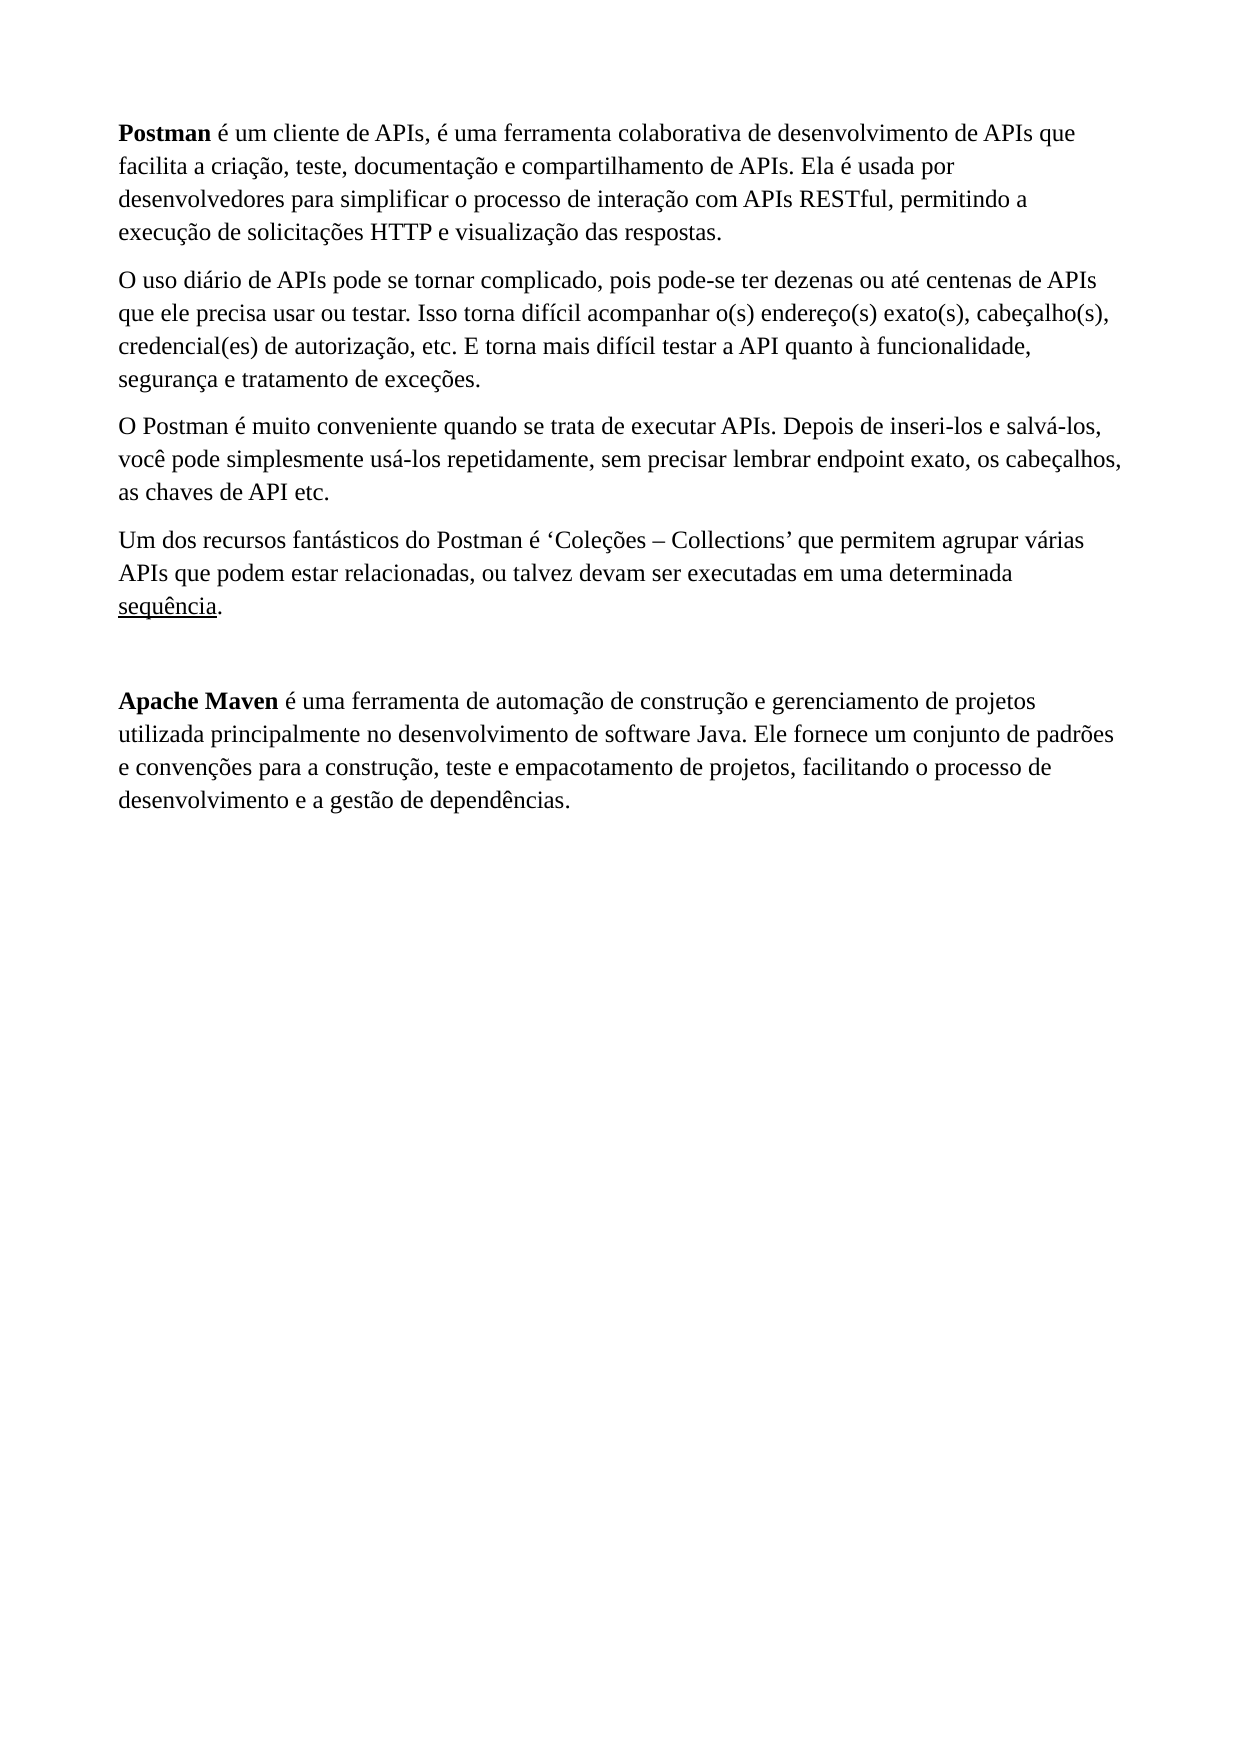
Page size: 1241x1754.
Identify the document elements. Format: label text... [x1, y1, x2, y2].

text O uso diário de APIs pode se tornar complicado, pois pode-se ter dezenas ou até centenas de APIs que ele precisa usar ou testar. Isso torna difícil acompanhar o(s) endereço(s) exato(s), cabeçalho(s), credencial(es) de autorização, etc. E torna mais difícil testar a API quanto à funcionalidade, segurança e tratamento de exceções. [118, 265, 1122, 393]
text O Postman é muito conveniente quando se trata de executar APIs. Depois de inseri-los e salvá-los, você pode simplesmente usá-los repetidamente, sem precisar lembrar endpoint exato, os cabeçalhos, as chaves de API etc. [118, 411, 1122, 506]
text Postman é um cliente de APIs, é uma ferramenta colaborativa de desenvolvimento de APIs que facilita a criação, teste, documentação e compartilhamento de APIs. Ela é usada por desenvolvedores para simplificar o processo de interação com APIs RESTful, permitindo a execução de solicitações HTTP e visualização das respostas. [118, 118, 1122, 246]
text Apache Maven é uma ferramenta de automação de construção e gerenciamento de projetos utilizada principalmente no desenvolvimento de software Java. Ele fornece um conjunto de padrões e convenções para a construção, teste e empacotamento de projetos, facilitando o processo de desenvolvimento e a gestão de dependências. [118, 686, 1122, 814]
text Um dos recursos fantásticos do Postman é ‘Coleções – Collections’ que permitem agrupar várias APIs que podem estar relacionadas, ou talvez devam ser executadas em uma determinada sequência. [118, 525, 1122, 620]
